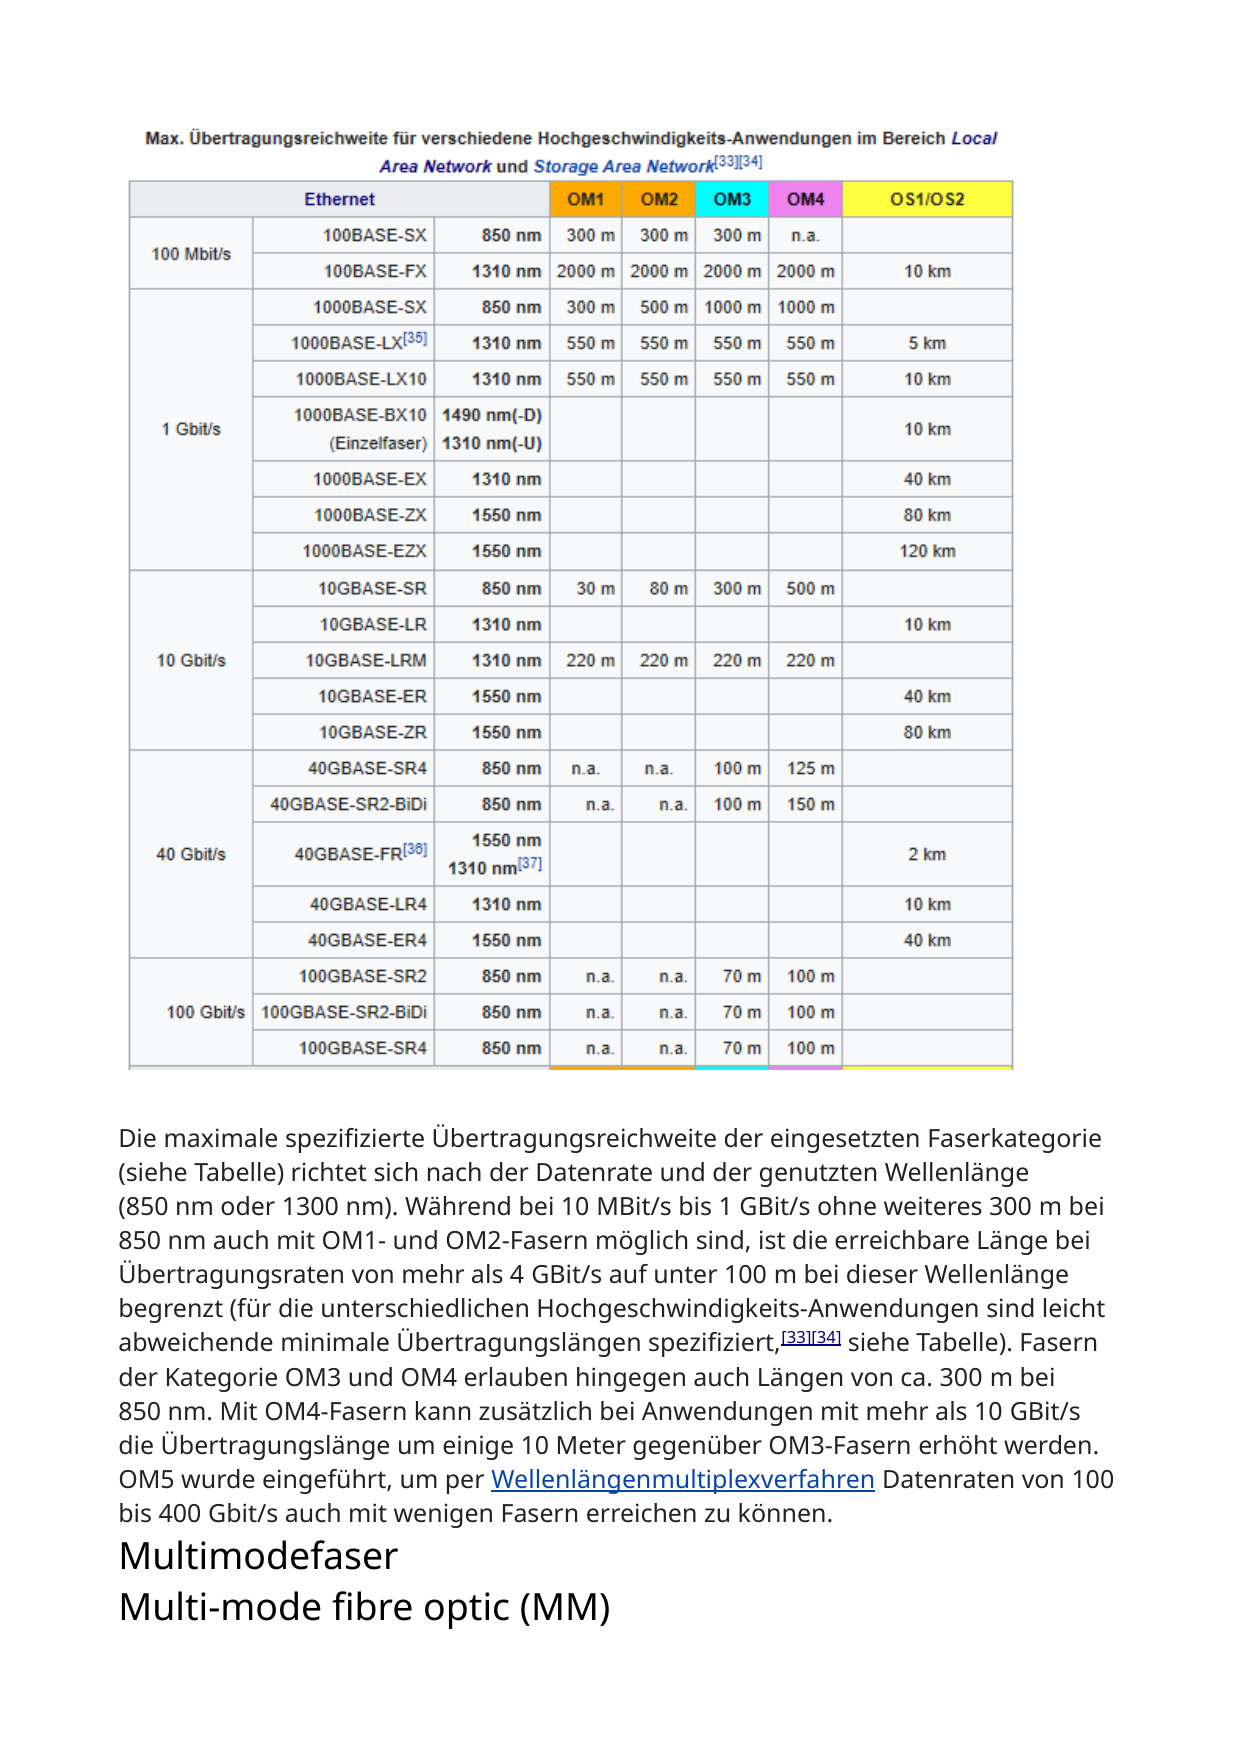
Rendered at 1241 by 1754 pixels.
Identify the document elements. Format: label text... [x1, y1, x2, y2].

text Die maximale spezifizierte Übertragungsreichweite der eingesetzten Faserkategorie (siehe Tabelle) richtet sich nach der Datenrate und der genutzten Wellenlänge (850 nm oder 1300 nm). Während bei 10 MBit/s bis 1 GBit/s ohne weiteres 300 m bei 850 nm auch mit OM1- und OM2-Fasern möglich sind, ist die erreichbare Länge bei Übertragungsraten von mehr als 4 GBit/s auf unter 100 m bei dieser Wellenlänge begrenzt (für die unterschiedlichen Hochgeschwindigkeits-Anwendungen sind leicht abweichende minimale Übertragungslängen spezifiziert,[33][34] siehe Tabelle). Fasern der Kategorie OM3 und OM4 erlauben hingegen auch Längen von ca. 300 m bei 850 nm. Mit OM4-Fasern kann zusätzlich bei Anwendungen mit mehr als 10 GBit/s die Übertragungslänge um einige 10 Meter gegenüber OM3-Fasern erhöht werden. OM5 wurde eingeführt, um per Wellenlängenmultiplexverfahren Datenraten von 100 bis 400 Gbit/s auch mit wenigen Fasern erreichen zu können. Multimodefaser Multi-mode fibre optic (MM) [118, 118, 1122, 1632]
